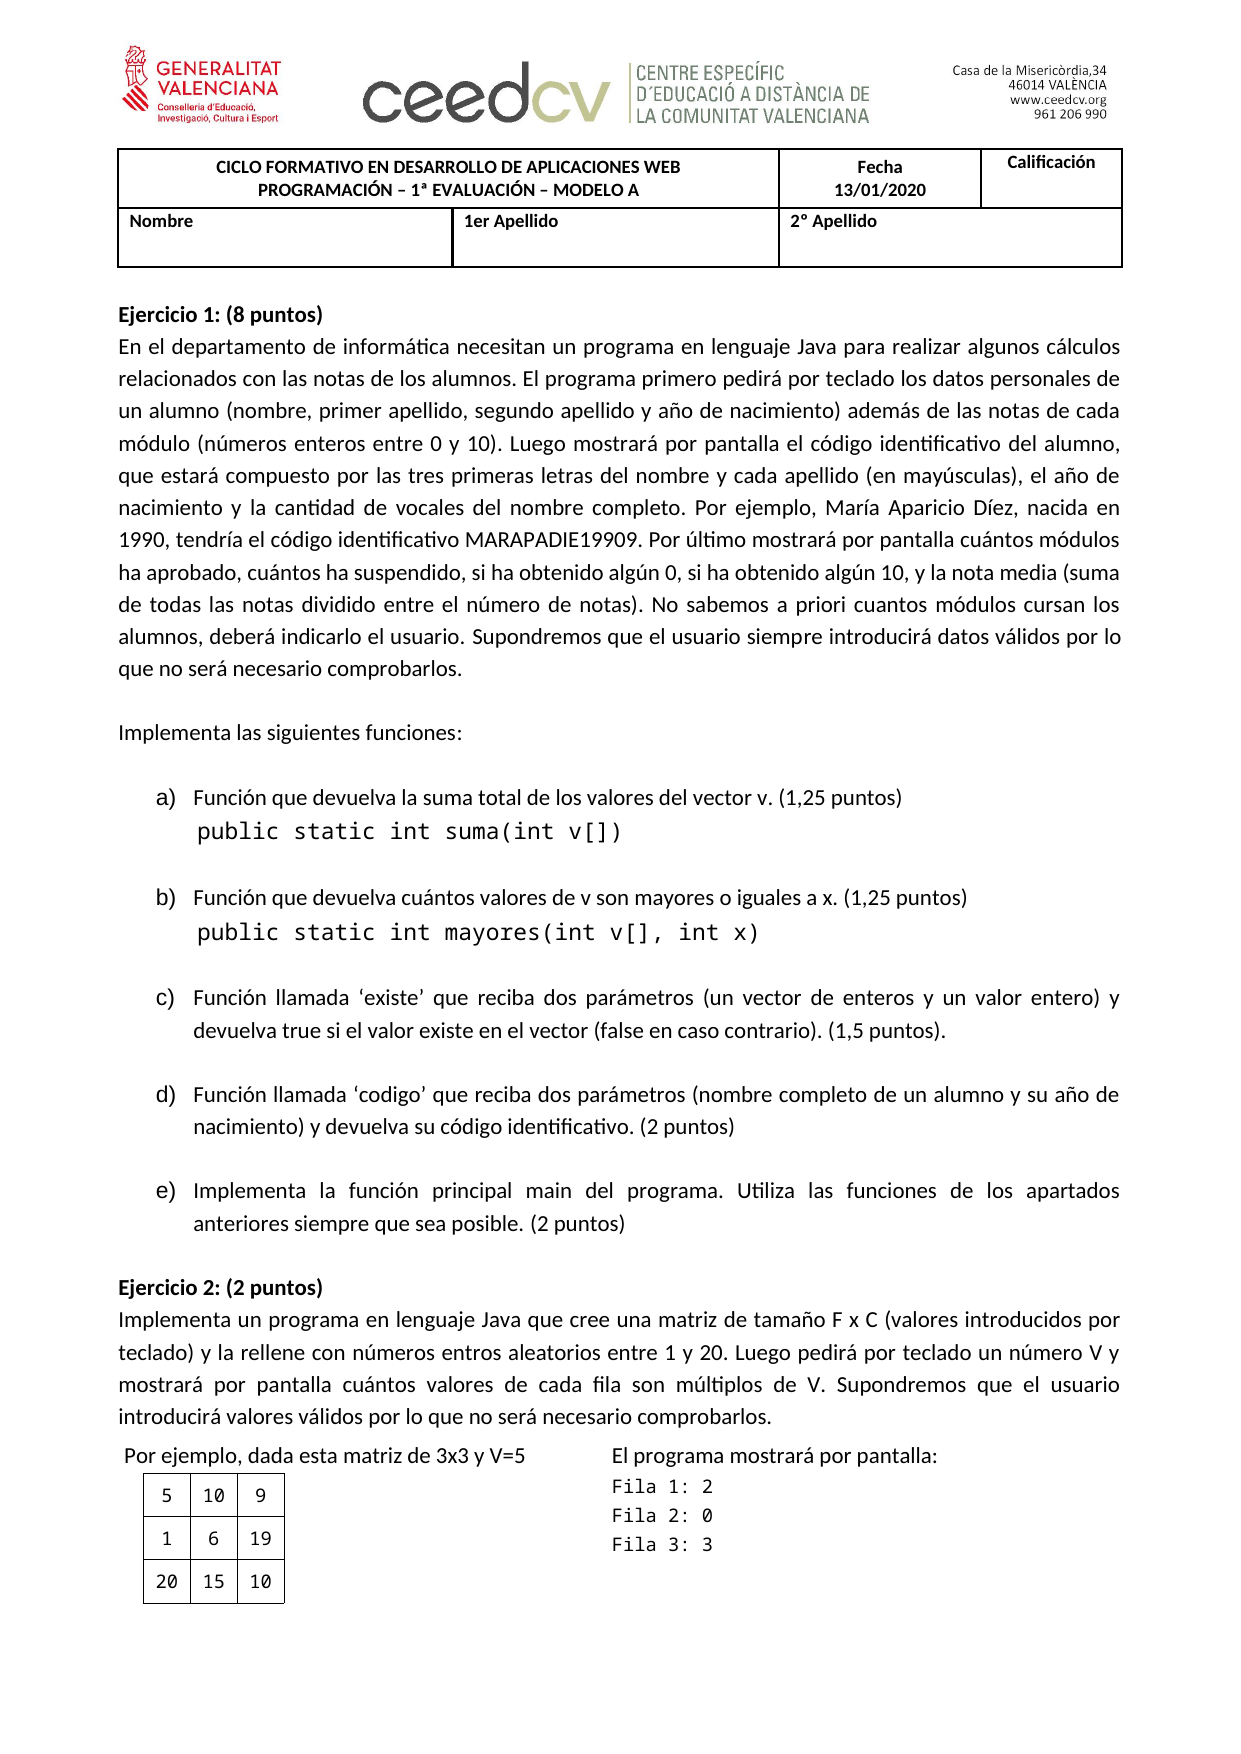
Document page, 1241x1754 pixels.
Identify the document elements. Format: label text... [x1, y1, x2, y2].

picture [106, 21, 1129, 137]
table_header Fecha 13/01/2020 [780, 150, 980, 207]
table_header El programa mostrará por pantalla: Fila 1: 2 Fila 2: 0 Fila 3: 3 [606, 1435, 1122, 1608]
list Función llamada ‘codigo’ que reciba dos parámetros (nombre completo de un alumno y su año de nacimiento) y devuelva su código identificativo. (2 puntos) [156, 1080, 1122, 1140]
text Implementa un programa en lenguaje Java que cree una matriz de tamaño F x C (valores introducidos por teclado) y la rellene con números entros aleatorios entre 1 y 20. Luego pedirá por teclado un número V y mostrará por pantalla cuántos valores de cada fila son múltiplos de V. Supondremos que el usuario introducirá valores válidos por lo que no será necesario comprobarlos. [118, 1305, 1122, 1430]
table_cell 1 [144, 1517, 190, 1559]
table_header Calificación [982, 150, 1121, 207]
table_header CICLO FORMATIVO EN DESARROLLO DE APLICACIONES WEB PROGRAMACIÓN – 1ª EVALUACIÓN – MODELO A [119, 150, 778, 207]
text En el departamento de informática necesitan un programa en lenguaje Java para realizar algunos cálculos relacionados con las notas de los alumnos. El programa primero pedirá por teclado los datos personales de un alumno (nombre, primer apellido, segundo apellido y año de nacimiento) además de las notas de cada módulo (números enteros entre 0 y 10). Luego mostrará por pantalla el código identificativo del alumno, que estará compuesto por las tres primeras letras del nombre y cada apellido (en mayúsculas), el año de nacimiento y la cantidad de vocales del nombre completo. Por ejemplo, María Aparicio Díez, nacida en 1990, tendría el código identificativo MARAPADIE19909. Por último mostrará por pantalla cuántos módulos ha aprobado, cuántos ha suspendido, si ha obtenido algún 0, si ha obtenido algún 10, y la nota media (suma de todas las notas dividido entre el número de notas). No sabemos a priori cuantos módulos cursan los alumnos, deberá indicarlo el usuario. Supondremos que el usuario siempre introducirá datos válidos por lo que no será necesario comprobarlos. [118, 332, 1122, 682]
table_cell 10 [238, 1560, 284, 1602]
table_header 10 [191, 1474, 237, 1516]
list Función llamada ‘existe’ que reciba dos parámetros (un vector de enteros y un valor entero) y devuelva true si el valor existe en el vector (false en caso contrario). (1,5 puntos). [156, 983, 1122, 1044]
list public static int mayores(int v[], int x) [156, 915, 1122, 947]
table_header Por ejemplo, dada esta matriz de 3x3 y V=5 [119, 1435, 605, 1608]
list public static int suma(int v[]) [156, 815, 1122, 846]
table_cell 2º Apellido [780, 209, 1121, 266]
table_cell 19 [238, 1517, 284, 1559]
table_cell 6 [191, 1517, 237, 1559]
table_cell 20 [144, 1560, 190, 1602]
list Implementa la función principal main del programa. Utiliza las funciones de los apartados anteriores siempre que sea posible. (2 puntos) [156, 1177, 1122, 1237]
text Implementa las siguientes funciones: [118, 718, 1122, 747]
list Función que devuelva la suma total de los valores del vector v. (1,25 puntos) [156, 783, 1122, 811]
list Función que devuelva cuántos valores de v son mayores o iguales a x. (1,25 puntos) [156, 883, 1122, 911]
table_cell 1er Apellido [454, 209, 778, 266]
text Ejercicio 2: (2 puntos) [118, 1273, 1122, 1301]
table_cell 15 [191, 1560, 237, 1602]
table_header 5 [144, 1474, 190, 1516]
table_cell Nombre [119, 209, 451, 266]
table_header 9 [238, 1474, 284, 1516]
text Ejercicio 1: (8 puntos) [118, 300, 1122, 328]
